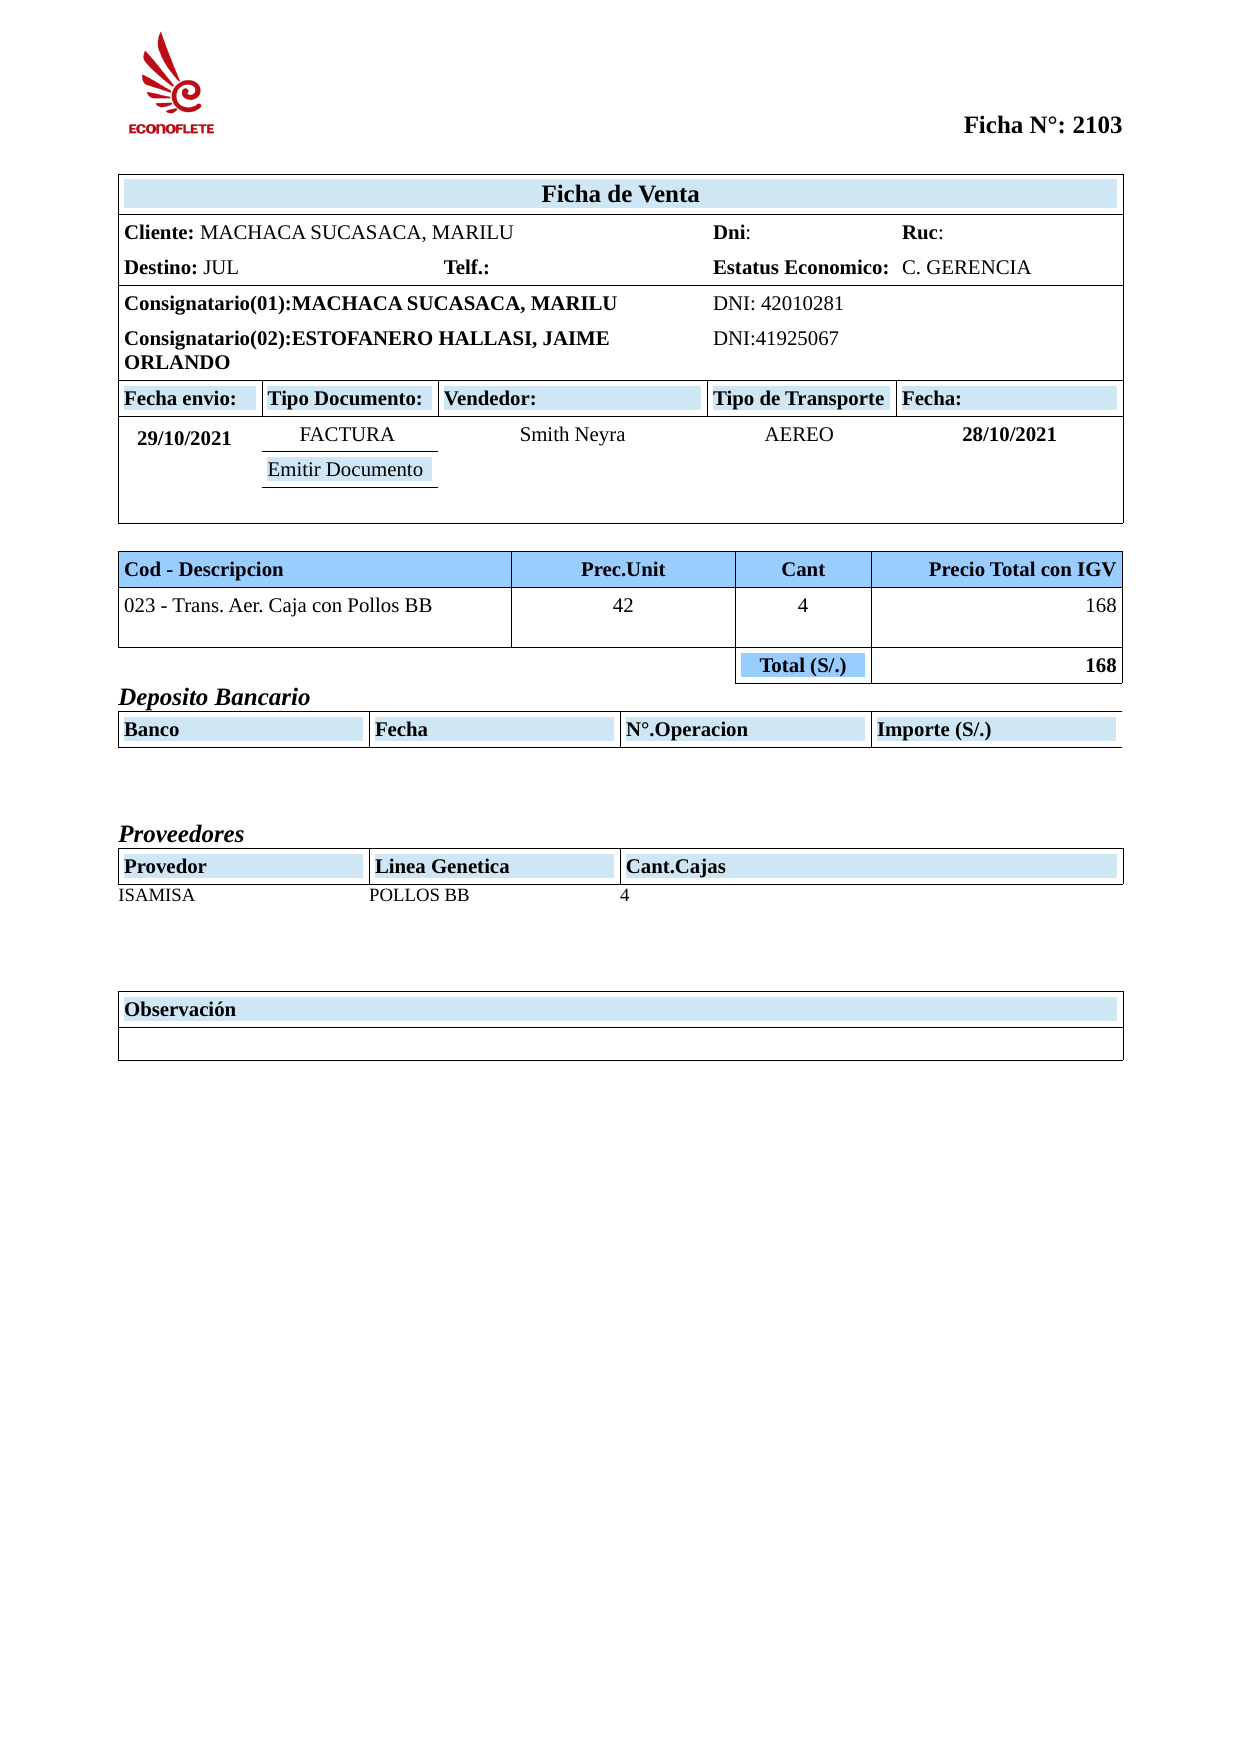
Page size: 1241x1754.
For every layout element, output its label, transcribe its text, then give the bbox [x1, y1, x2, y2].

table_header Cant [736, 552, 871, 587]
table_cell 023 - Trans. Aer. Caja con Pollos BB [119, 588, 511, 647]
table_cell C. GERENCIA [896, 249, 1123, 285]
table_cell POLLOS BB [369, 885, 620, 905]
table_cell [118, 648, 511, 682]
table_cell Tipo de Transporte [708, 381, 896, 416]
table_cell [369, 905, 620, 927]
text Proveedores [118, 819, 1122, 848]
table_cell Consignatario(02):ESTOFANERO HALLASI, JAIME ORLANDO [119, 321, 707, 380]
table_cell Vendedor: [439, 381, 707, 416]
table_header Banco [119, 712, 369, 747]
table_header Precio Total con IGV [872, 552, 1122, 587]
table_cell 4 [620, 885, 1123, 905]
table_cell [871, 748, 1122, 771]
table_cell Emitir Documento [262, 452, 438, 487]
table_cell Consignatario(01):MACHACA SUCASACA, MARILU [119, 286, 707, 321]
table_cell [369, 795, 620, 819]
table_cell 4 [736, 588, 871, 647]
table_cell [262, 488, 438, 523]
table_cell [620, 970, 1123, 991]
table_cell Estatus Economico: [707, 249, 896, 285]
table_cell [118, 795, 369, 819]
table_cell 29/10/2021 [119, 417, 262, 523]
table_cell Cliente: MACHACA SUCASACA, MARILU [119, 215, 707, 249]
table_cell [369, 748, 620, 771]
table_cell [118, 771, 369, 795]
table_cell Total (S/.) [736, 648, 871, 682]
table_cell [620, 927, 1123, 948]
table_header Cant.Cajas [621, 849, 1123, 883]
table_cell 28/10/2021 [896, 417, 1123, 523]
table_cell 42 [512, 588, 735, 647]
table_cell [369, 970, 620, 991]
table_cell 168 [872, 588, 1122, 647]
table_cell [119, 1028, 1123, 1060]
table_cell [620, 771, 871, 795]
table_header Cod - Descripcion [119, 552, 511, 587]
table_cell [871, 771, 1122, 795]
table_header Ficha de Venta [119, 175, 1123, 214]
table_cell Smith Neyra [438, 417, 707, 523]
table_cell Tipo Documento: [263, 381, 438, 416]
table_cell 168 [872, 648, 1122, 682]
table_cell Destino: JUL [119, 249, 438, 285]
table_cell [118, 970, 369, 991]
table_cell Dni: [707, 215, 896, 249]
table_cell [620, 905, 1123, 927]
picture [118, 31, 225, 134]
table_cell DNI: 42010281 [707, 286, 1123, 321]
table_header Provedor [119, 849, 369, 883]
table_cell [369, 948, 620, 970]
table_cell Telf.: [438, 249, 707, 285]
table_header Fecha [370, 712, 620, 747]
table_cell FACTURA [262, 417, 438, 451]
table_cell [118, 905, 369, 927]
table_cell [118, 927, 369, 948]
table_header Prec.Unit [512, 552, 735, 587]
table_cell DNI:41925067 [707, 321, 1123, 380]
table_header Observación [119, 992, 1123, 1027]
table_cell [118, 748, 369, 771]
table_cell AEREO [707, 417, 896, 523]
table_header N°.Operacion [621, 712, 871, 747]
table_cell Fecha: [897, 381, 1123, 416]
text Deposito Bancario [118, 682, 1122, 711]
table_cell [620, 748, 871, 771]
table_cell [871, 795, 1122, 819]
table_cell Fecha envio: [119, 381, 262, 416]
table_cell ISAMISA [118, 885, 369, 905]
table_cell [118, 948, 369, 970]
table_cell [369, 927, 620, 948]
table_cell [620, 795, 871, 819]
table_cell [511, 648, 735, 682]
table_cell Ruc: [896, 215, 1123, 249]
table_cell [369, 771, 620, 795]
table_header Importe (S/.) [872, 712, 1122, 747]
table_cell [620, 948, 1123, 970]
table_header Linea Genetica [370, 849, 620, 883]
